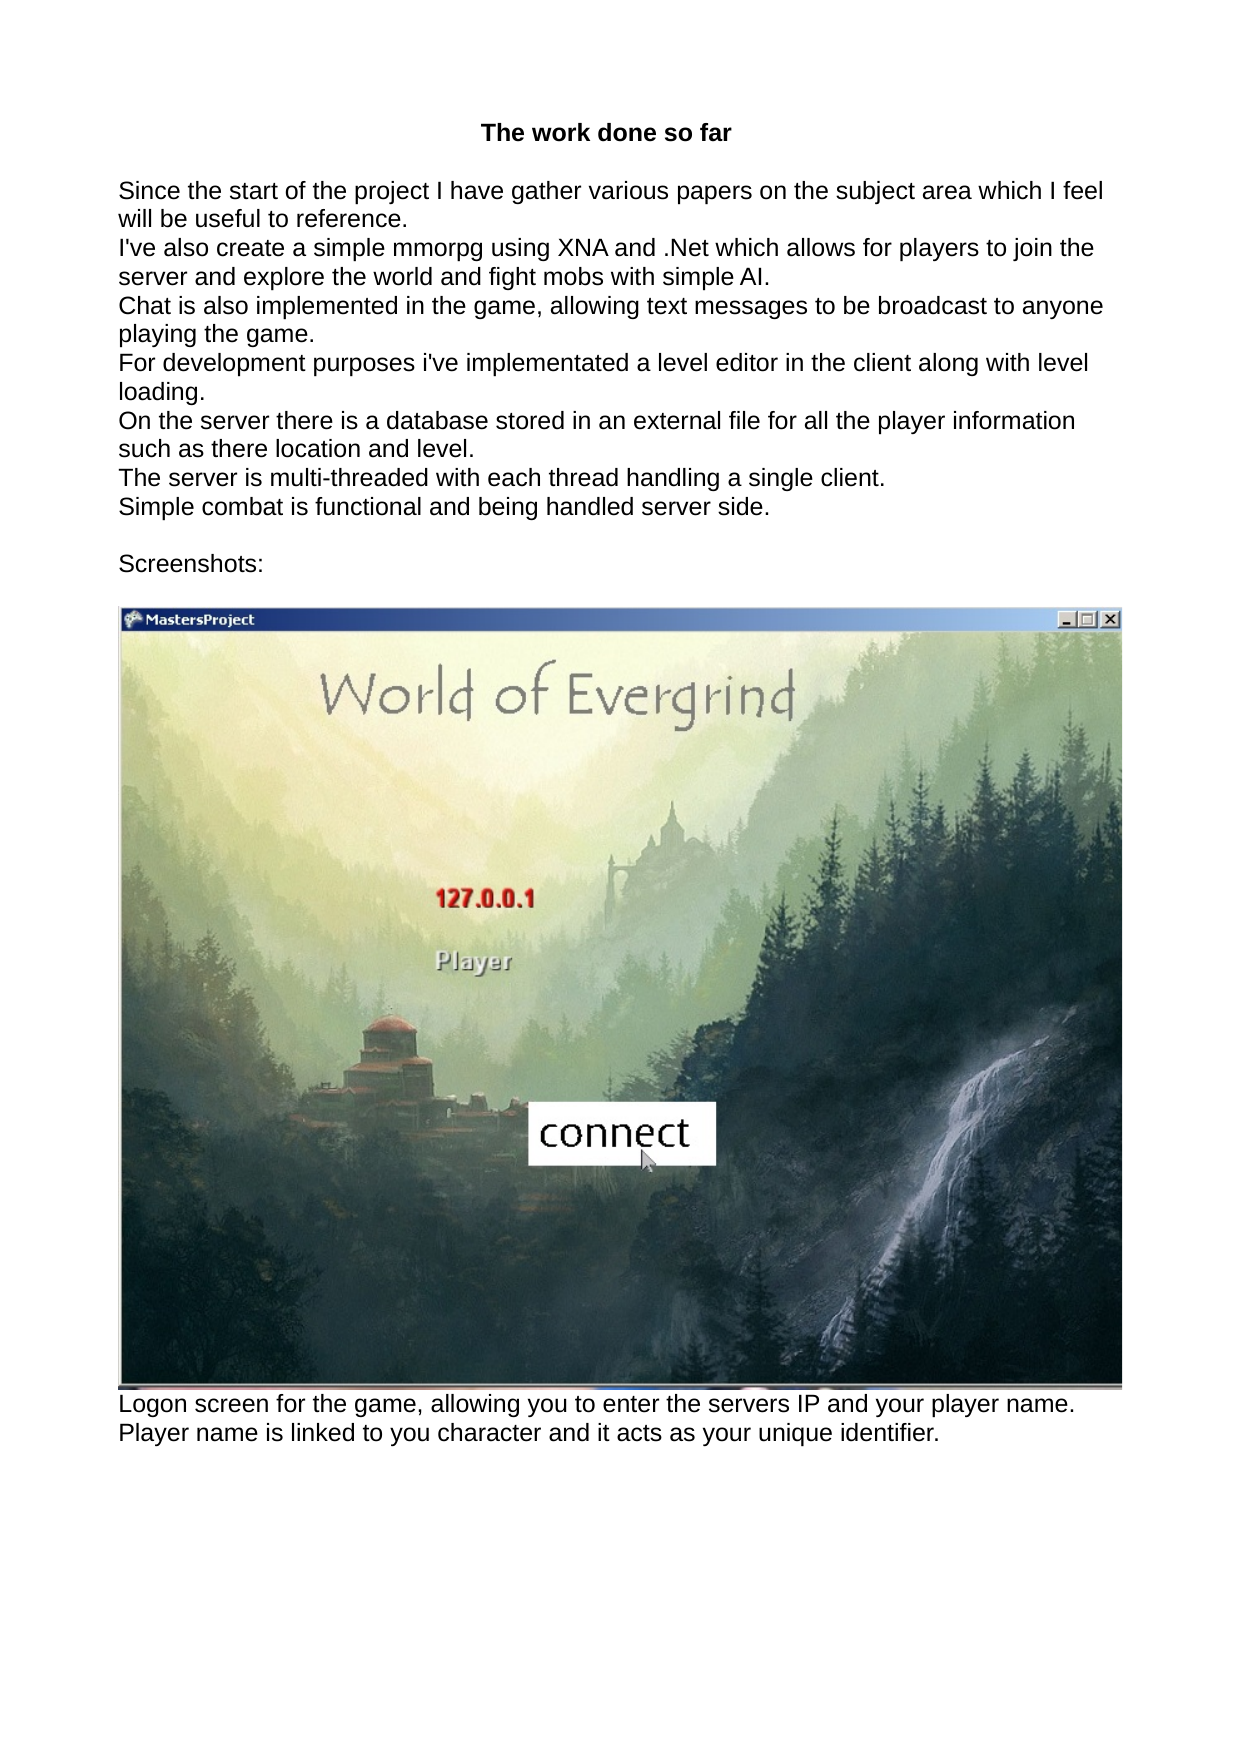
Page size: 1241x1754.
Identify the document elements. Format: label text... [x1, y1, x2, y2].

text Screenshots: [118, 549, 1122, 606]
text On the server there is a database stored in an external file for all the player information such as there location and level. The server is multi-threaded with each thread handling a single client. Simple combat is functional and being handled server side. [118, 406, 1122, 521]
picture [118, 606, 1123, 1390]
text Logon screen for the game, allowing you to enter the servers IP and your player name. Player name is linked to you character and it acts as your unique identifier. [118, 1390, 1122, 1447]
text The work done so far [118, 118, 1122, 147]
text Since the start of the project I have gather various papers on the subject area which I feel will be useful to reference. I've also create a simple mmorpg using XNA and .Net which allows for players to join the server and explore the world and fight mobs with simple AI. Chat is also implemented in the game, allowing text messages to be broadcast to anyone playing the game. For development purposes i've implementated a level editor in the client along with level loading. [118, 176, 1122, 406]
